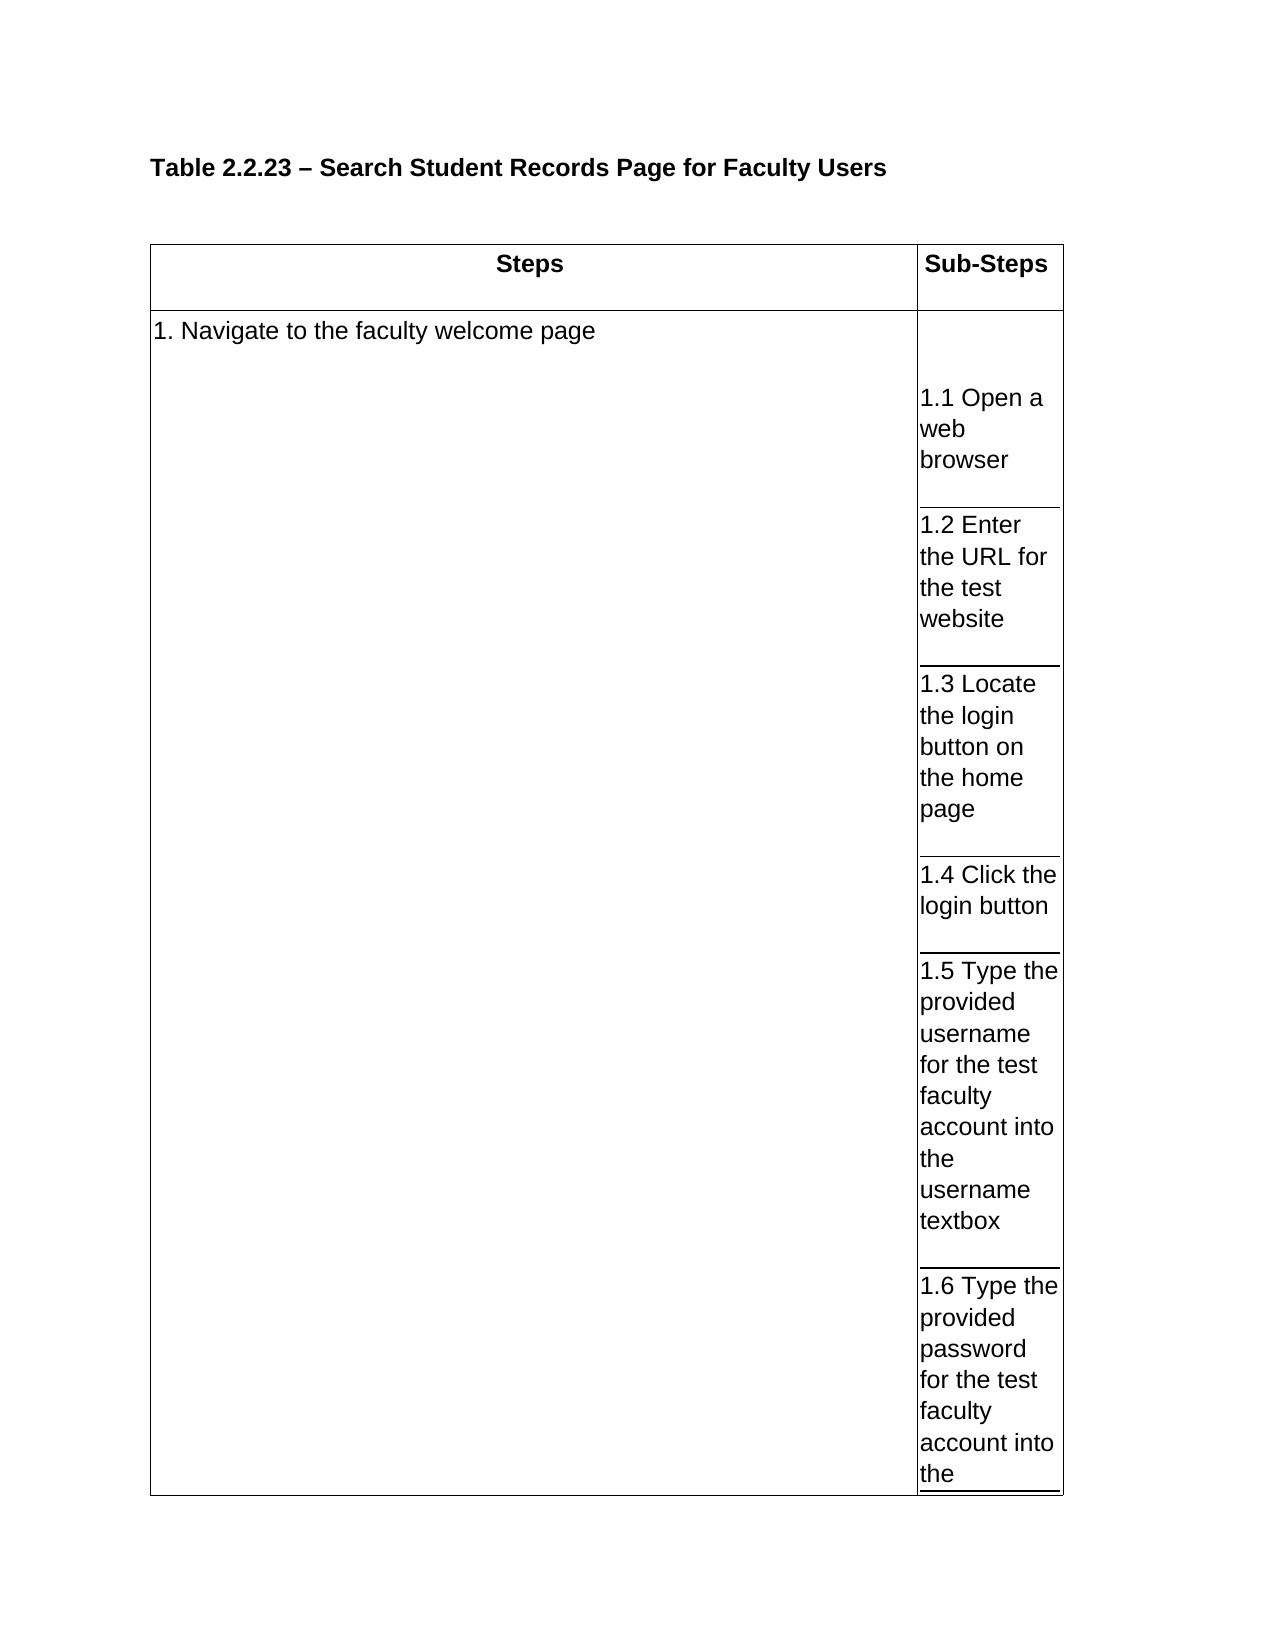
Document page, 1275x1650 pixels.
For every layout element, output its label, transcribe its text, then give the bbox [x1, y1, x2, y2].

table_cell 1. Navigate to the faculty welcome page [151, 311, 917, 1495]
table_header Steps [151, 245, 917, 310]
table_cell [918, 311, 1063, 1495]
table_cell 1.5 Type the provided username for the test faculty account into the username textbox [920, 954, 1060, 1267]
table_header Sub-Steps [918, 245, 1063, 310]
table_header 1.1 Open a web browser [920, 380, 1060, 506]
table_cell 1.6 Type the provided password for the test faculty account into the [920, 1269, 1060, 1490]
table_cell 1.4 Click the login button [920, 857, 1060, 952]
text Table 2.2.23 – Search Student Records Page for Faculty Users [150, 150, 1125, 181]
table_cell 1.3 Locate the login button on the home page [920, 667, 1060, 856]
table_cell 1.2 Enter the URL for the test website [920, 508, 1060, 665]
